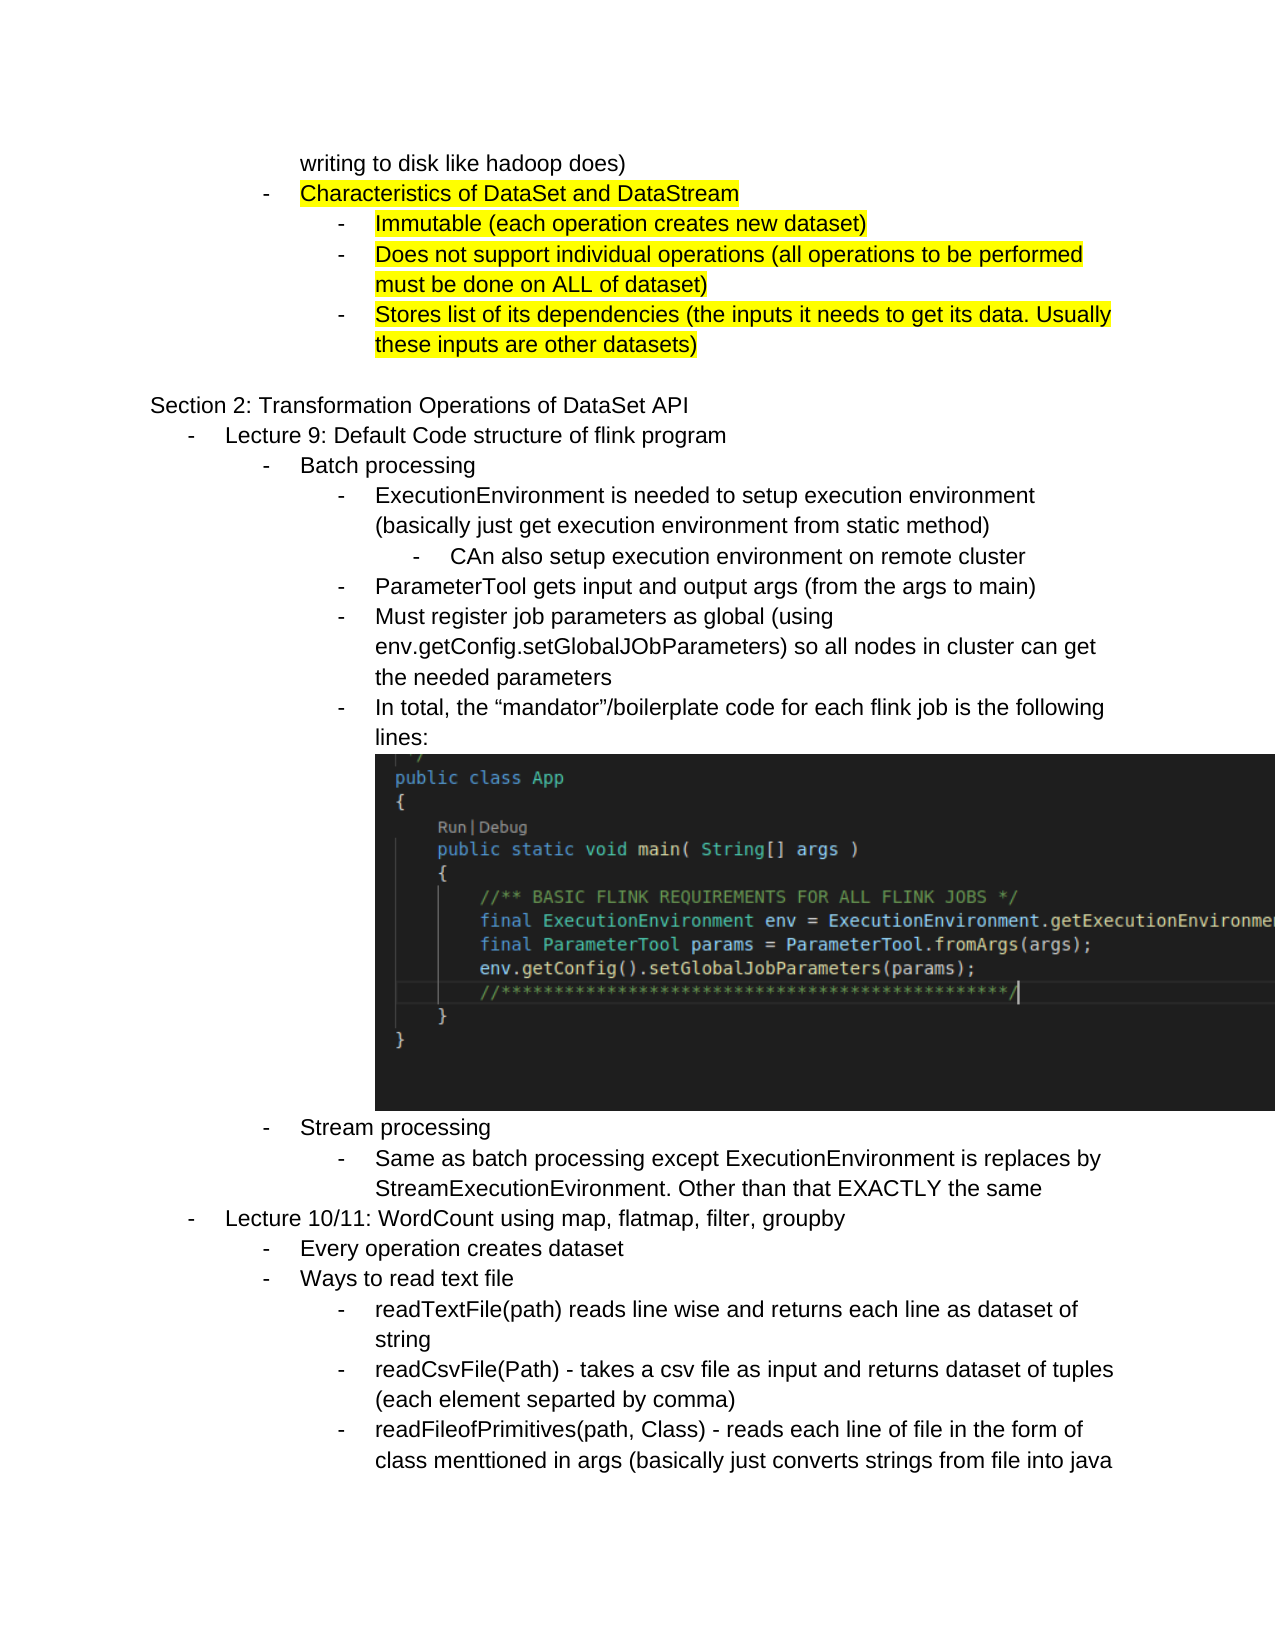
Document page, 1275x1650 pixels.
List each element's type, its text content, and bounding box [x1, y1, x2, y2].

list Characteristics of DataSet and DataStream [262, 180, 1125, 207]
list Stream processing [262, 1114, 1125, 1141]
list Batch processing [262, 452, 1125, 478]
list readTextFile(path) reads line wise and returns each line as dataset of string [337, 1296, 1125, 1352]
list Ways to read text file [262, 1265, 1125, 1292]
list Every operation creates dataset [262, 1235, 1125, 1261]
list ParameterTool gets input and output args (from the args to main) [337, 573, 1125, 599]
list Lecture 9: Default Code structure of flink program [187, 422, 1125, 448]
text Section 2: Transformation Operations of DataSet API [150, 392, 1125, 418]
list Must register job parameters as global (using env.getConfig.setGlobalJObParameters) so all nodes in cluster can get the needed parameters [337, 603, 1125, 690]
list ExecutionEnvironment is needed to setup execution environment (basically just get execution environment from static method) [337, 482, 1125, 539]
list readFileofPrimitives(path, Class) - reads each line of file in the form of class menttioned in args (basically just converts strings from file into java [337, 1416, 1125, 1473]
list CAn also setup execution environment on remote cluster [412, 543, 1125, 569]
list Does not support individual operations (all operations to be performed must be done on ALL of dataset) [337, 241, 1125, 297]
list Immutable (each operation creates new dataset) [337, 210, 1125, 237]
list Lecture 10/11: WordCount using map, flatmap, filter, groupby [187, 1205, 1125, 1231]
picture [375, 754, 1275, 1111]
list readCsvFile(Path) - takes a csv file as input and returns dataset of tuples (each element separted by comma) [337, 1356, 1125, 1412]
list In total, the “mandator”/boilerplate code for each flink job is the following lines: [337, 694, 1125, 750]
list writing to disk like hadoop does) [262, 150, 1125, 176]
list Stores list of its dependencies (the inputs it needs to get its data. Usually these inputs are other datasets) [337, 301, 1125, 358]
list Same as batch processing except ExecutionEnvironment is replaces by StreamExecutionEvironment. Other than that EXACTLY the same [337, 1144, 1125, 1201]
